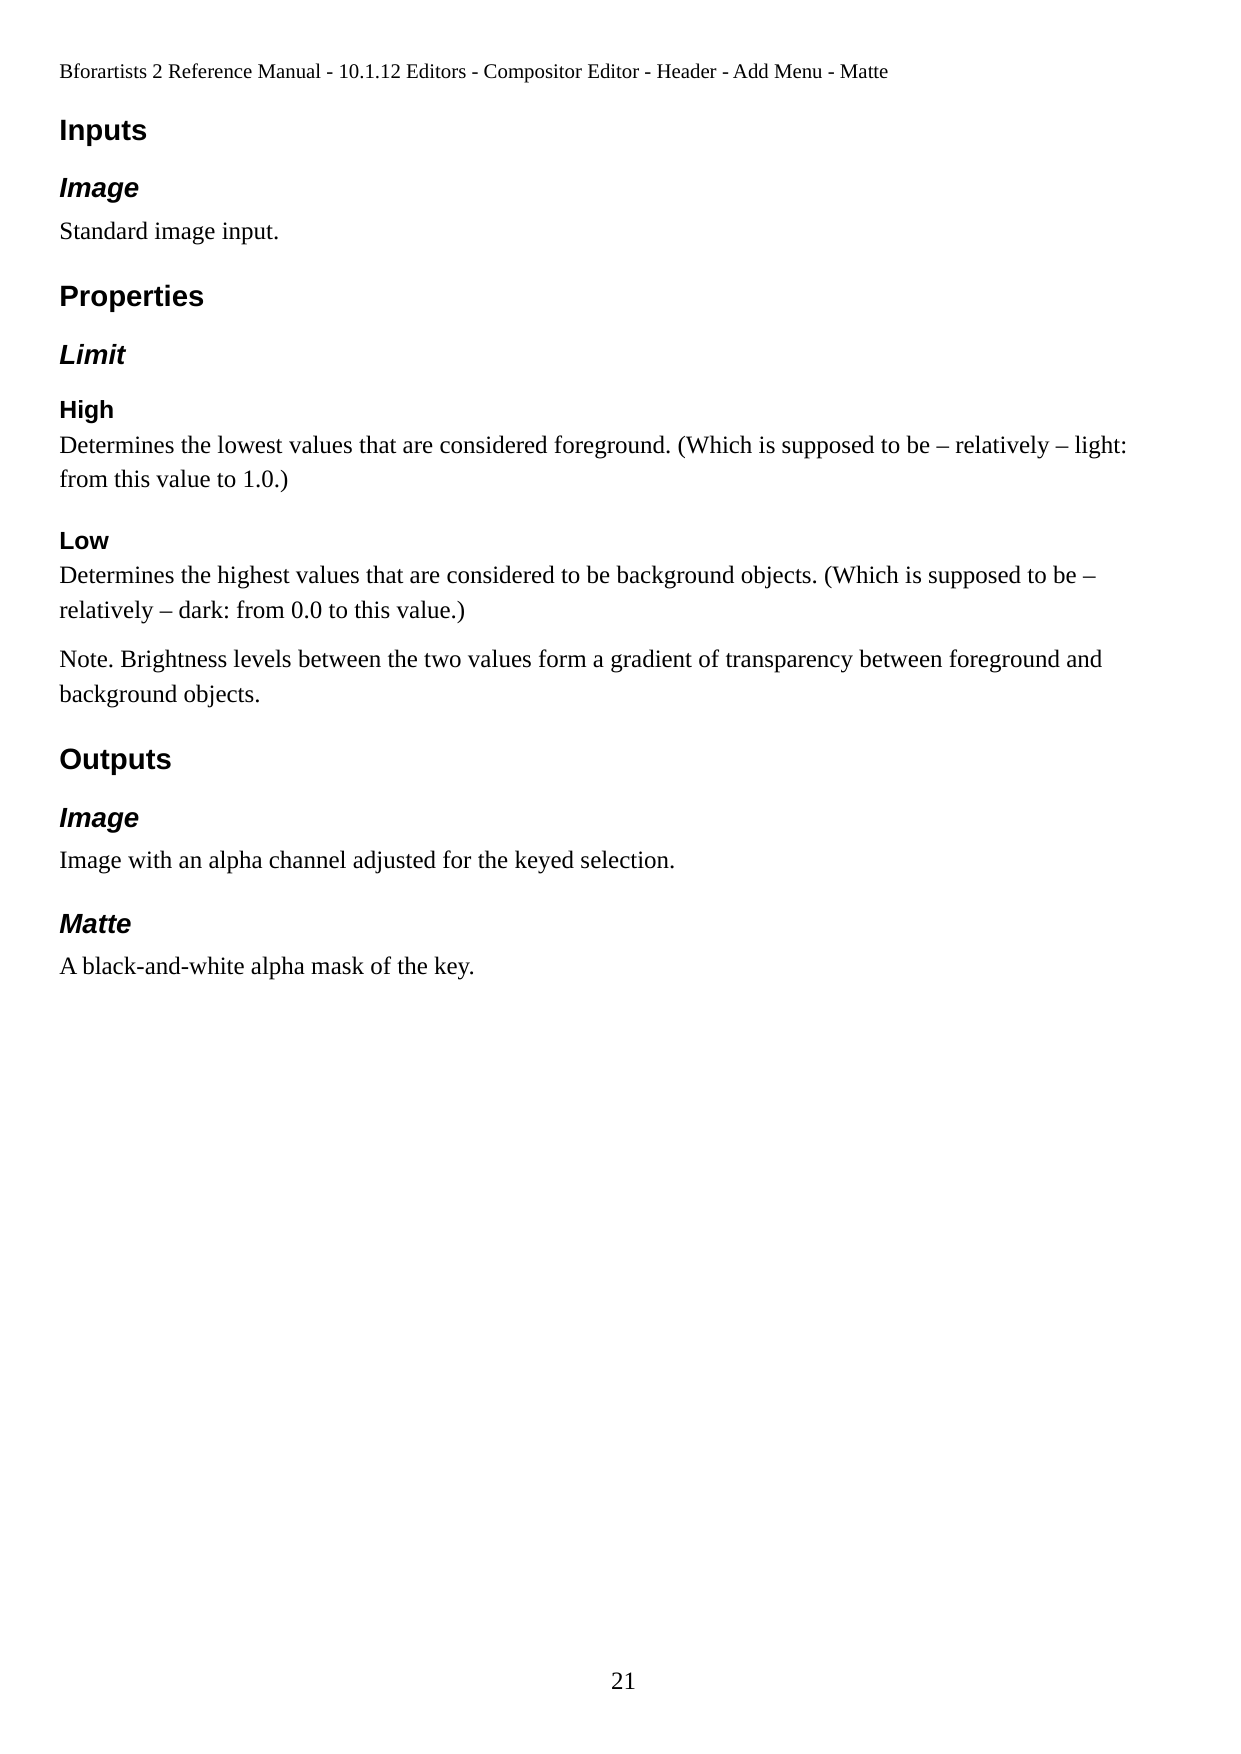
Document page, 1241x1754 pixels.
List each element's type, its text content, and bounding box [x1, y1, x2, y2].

subtitle Image [59, 171, 1181, 203]
subtitle Image [59, 801, 1181, 833]
text A black-and-white alpha mask of the key. [59, 951, 1181, 980]
subtitle Low [59, 526, 1181, 554]
subtitle Limit [59, 338, 1181, 370]
text Standard image input. [59, 216, 1181, 244]
subtitle Outputs [59, 742, 1181, 776]
subtitle Inputs [59, 113, 1181, 146]
subtitle Properties [59, 279, 1181, 313]
text Note. Brightness levels between the two values form a gradient of transparency between foreground and background objects. [59, 644, 1181, 707]
subtitle High [59, 395, 1181, 423]
text Image with an alpha channel adjusted for the keyed selection. [59, 845, 1181, 874]
text Determines the highest values that are considered to be background objects. (Which is supposed to be – relatively – dark: from 0.0 to this value.) [59, 561, 1181, 624]
subtitle Matte [59, 907, 1181, 939]
text Determines the lowest values that are considered foreground. (Which is supposed to be – relatively – light: from this value to 1.0.) [59, 430, 1181, 493]
